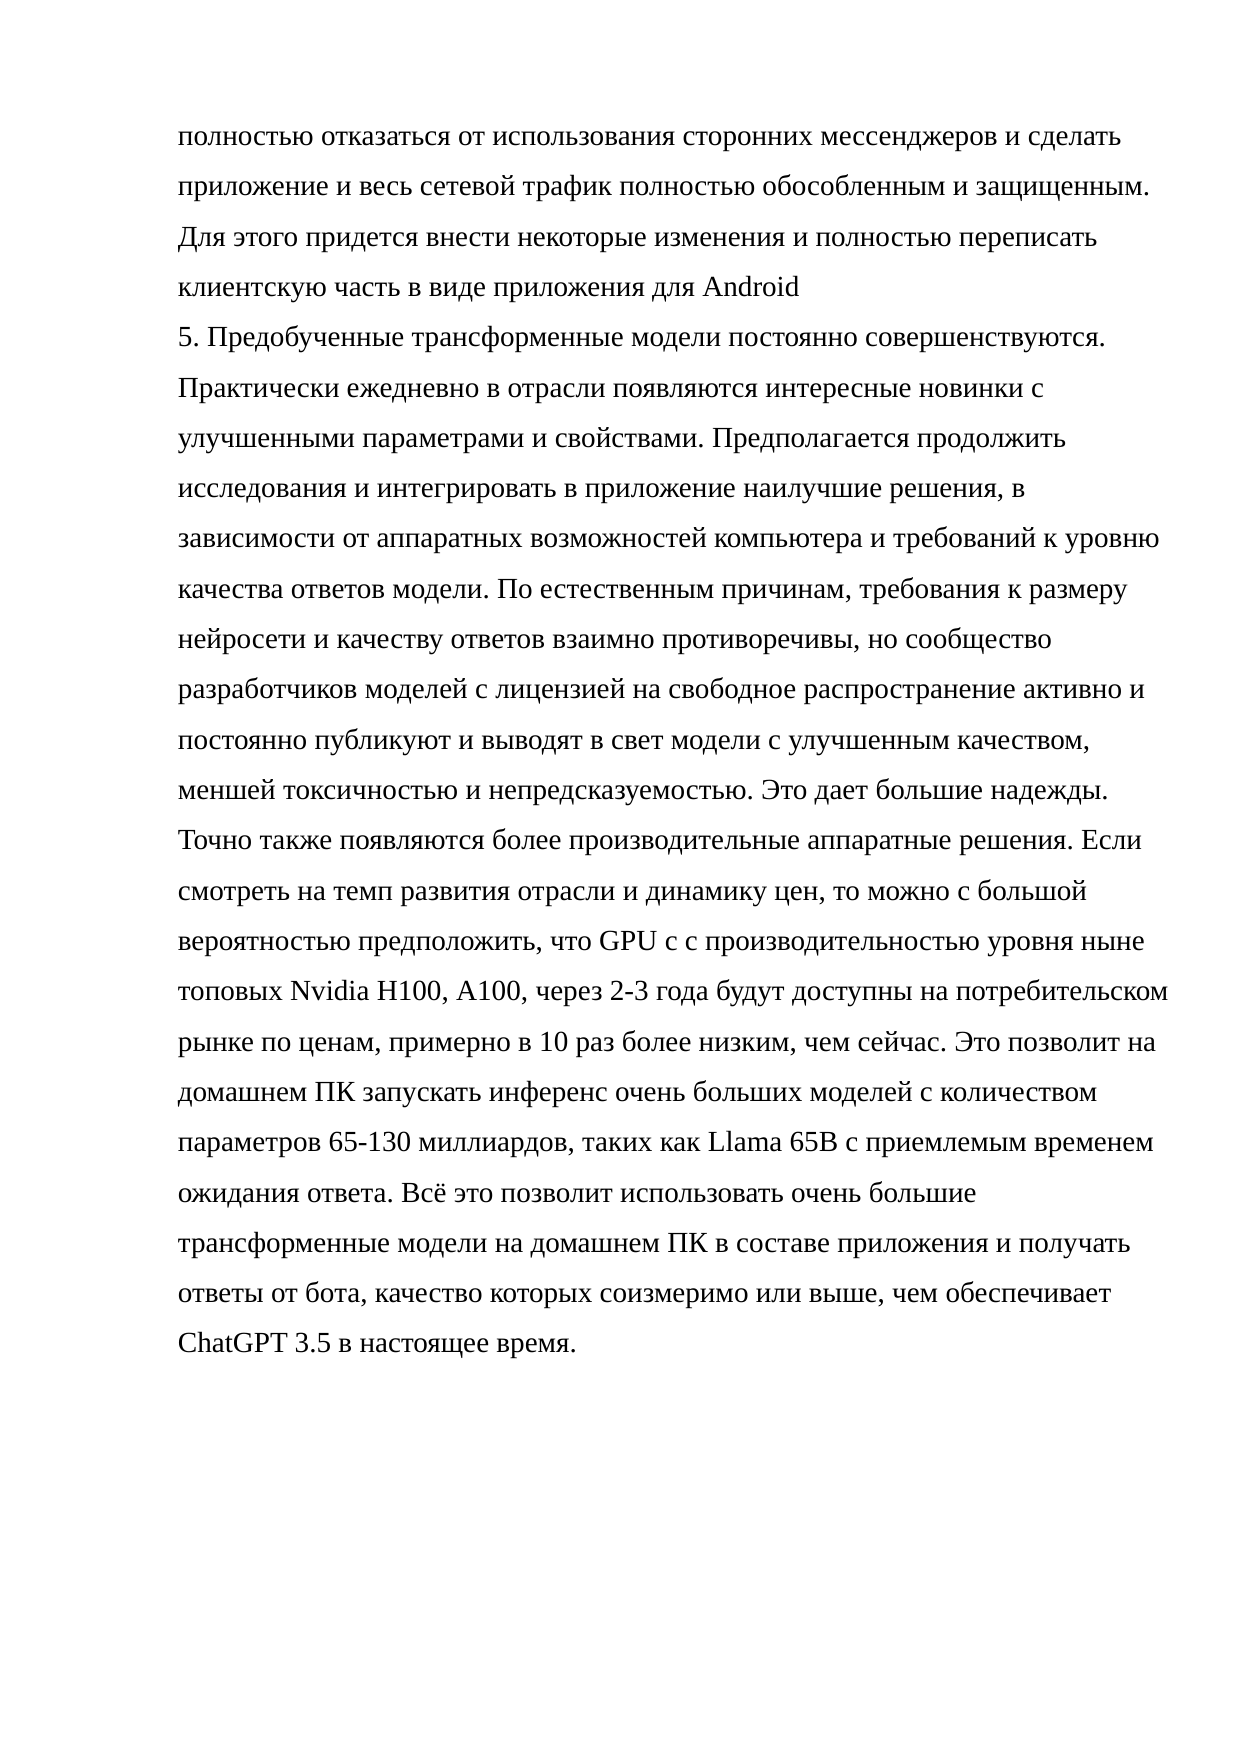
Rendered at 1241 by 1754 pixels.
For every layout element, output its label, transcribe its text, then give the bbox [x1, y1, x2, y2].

text 5. Предобученные трансформенные модели постоянно совершенствуются. Практически ежедневно в отрасли появляются интересные новинки с улучшенными параметрами и свойствами. Предполагается продолжить исследования и интегрировать в приложение наилучшие решения, в зависимости от аппаратных возможностей компьютера и требований к уровню качества ответов модели. По естественным причинам, требования к размеру нейросети и качеству ответов взаимно противоречивы, но сообщество разработчиков моделей с лицензией на свободное распространение активно и постоянно публикуют и выводят в свет модели с улучшенным качеством, меншей токсичностью и непредсказуемостью. Это дает большие надежды. Точно также появляются более производительные аппаратные решения. Если смотреть на темп развития отрасли и динамику цен, то можно с большой вероятностью предположить, что GPU c с производительностью уровня ныне топовых Nvidia H100, А100, через 2-3 года будут доступны на потребительском рынке по ценам, примерно в 10 раз более низким, чем сейчас. Это позволит на домашнем ПК запускать инференс очень больших моделей с количеством параметров 65-130 миллиардов, таких как Llama 65B c приемлемым временем ожидания ответа. Всё это позволит использовать очень большие трансформенные модели на домашнем ПК в составе приложения и получать ответы от бота, качество которых соизмеримо или выше, чем обеспечивает ChatGPT 3.5 в настоящее время. [178, 319, 1182, 1359]
text полностью отказаться от использования сторонних мессенджеров и сделать приложение и весь сетевой трафик полностью обособленным и защищенным. Для этого придется внести некоторые изменения и полностью переписать клиентскую часть в виде приложения для Android [178, 118, 1182, 303]
